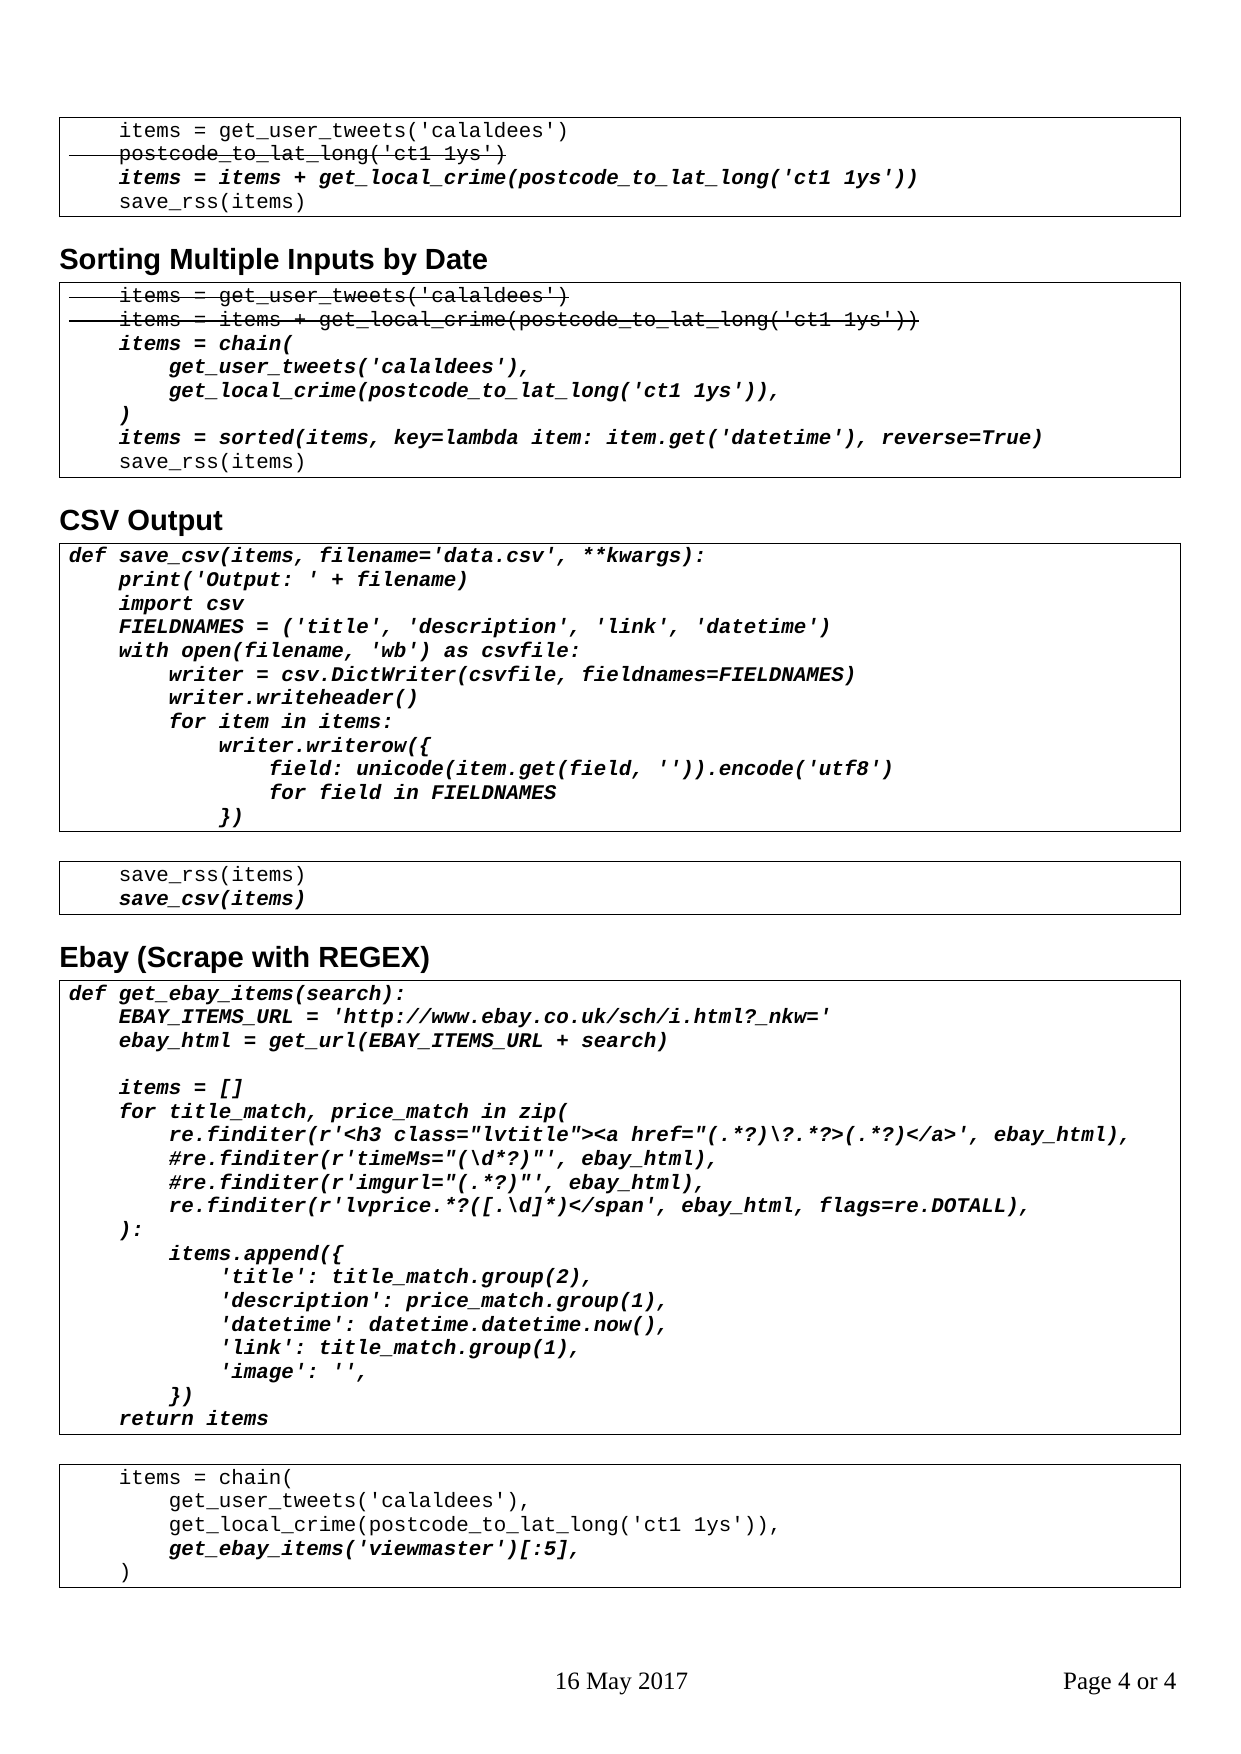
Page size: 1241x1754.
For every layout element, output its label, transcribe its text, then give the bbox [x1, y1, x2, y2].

text items = get_user_tweets('calaldees') [60, 283, 1180, 306]
text items = get_user_tweets('calaldees') [60, 118, 1180, 140]
text with open(filename, 'wb') as csvfile: [60, 637, 1180, 661]
text postcode_to_lat_long('ct1 1ys') [60, 140, 1180, 164]
text get_local_crime(postcode_to_lat_long('ct1 1ys')), [60, 1511, 1180, 1535]
text items = chain( [60, 329, 1180, 353]
text for title_match, price_match in zip( [60, 1098, 1180, 1121]
text def get_ebay_items(search): [60, 981, 1180, 1003]
text items = items + get_local_crime(postcode_to_lat_long('ct1 1ys')) [60, 306, 1180, 329]
text get_local_crime(postcode_to_lat_long('ct1 1ys')), [60, 377, 1180, 400]
text field: unicode(item.get(field, '')).encode('utf8') [60, 755, 1180, 779]
text 'title': title_match.group(2), [60, 1263, 1180, 1287]
text items = [] [60, 1074, 1180, 1098]
text get_user_tweets('calaldees'), [60, 1487, 1180, 1511]
text items = chain( [60, 1465, 1180, 1487]
text def save_csv(items, filename='data.csv', **kwargs): [60, 544, 1180, 566]
text re.finditer(r'<h3 class="lvtitle"><a href="(.*?)\?.*?>(.*?)</a>', ebay_html), [60, 1121, 1180, 1145]
text writer.writerow({ [60, 732, 1180, 755]
text writer = csv.DictWriter(csvfile, fieldnames=FIELDNAMES) [60, 661, 1180, 684]
subtitle CSV Output [59, 503, 1181, 536]
text ) [60, 1558, 1180, 1587]
text return items [60, 1405, 1180, 1434]
text writer.writeheader() [60, 684, 1180, 708]
text save_rss(items) [60, 448, 1180, 477]
text get_user_tweets('calaldees'), [60, 353, 1180, 377]
subtitle Sorting Multiple Inputs by Date [59, 242, 1181, 276]
text #re.finditer(r'imgurl="(.*?)"', ebay_html), [60, 1169, 1180, 1192]
text items = items + get_local_crime(postcode_to_lat_long('ct1 1ys')) [60, 164, 1180, 187]
text save_rss(items) [60, 862, 1180, 885]
text ) [60, 400, 1180, 424]
text import csv [60, 590, 1180, 613]
text get_ebay_items('viewmaster')[:5], [60, 1535, 1180, 1558]
text 'datetime': datetime.datetime.now(), [60, 1311, 1180, 1334]
text EBAY_ITEMS_URL = 'http://www.ebay.co.uk/sch/i.html?_nkw=' [60, 1003, 1180, 1027]
text print('Output: ' + filename) [60, 566, 1180, 590]
text re.finditer(r'lvprice.*?([.\d]*)</span', ebay_html, flags=re.DOTALL), [60, 1192, 1180, 1216]
text ebay_html = get_url(EBAY_ITEMS_URL + search) [60, 1027, 1180, 1053]
text items = sorted(items, key=lambda item: item.get('datetime'), reverse=True) [60, 424, 1180, 448]
text items.append({ [60, 1239, 1180, 1263]
subtitle Ebay (Scrape with REGEX) [59, 940, 1181, 973]
text for item in items: [60, 708, 1180, 732]
text }) [60, 1381, 1180, 1405]
text save_csv(items) [60, 885, 1180, 914]
text 'description': price_match.group(1), [60, 1287, 1180, 1311]
text FIELDNAMES = ('title', 'description', 'link', 'datetime') [60, 613, 1180, 637]
text ): [60, 1216, 1180, 1239]
text }) [60, 802, 1180, 831]
text save_rss(items) [60, 187, 1180, 216]
text #re.finditer(r'timeMs="(\d*?)"', ebay_html), [60, 1145, 1180, 1169]
text 'link': title_match.group(1), [60, 1334, 1180, 1358]
text 'image': '', [60, 1358, 1180, 1381]
text for field in FIELDNAMES [60, 779, 1180, 802]
